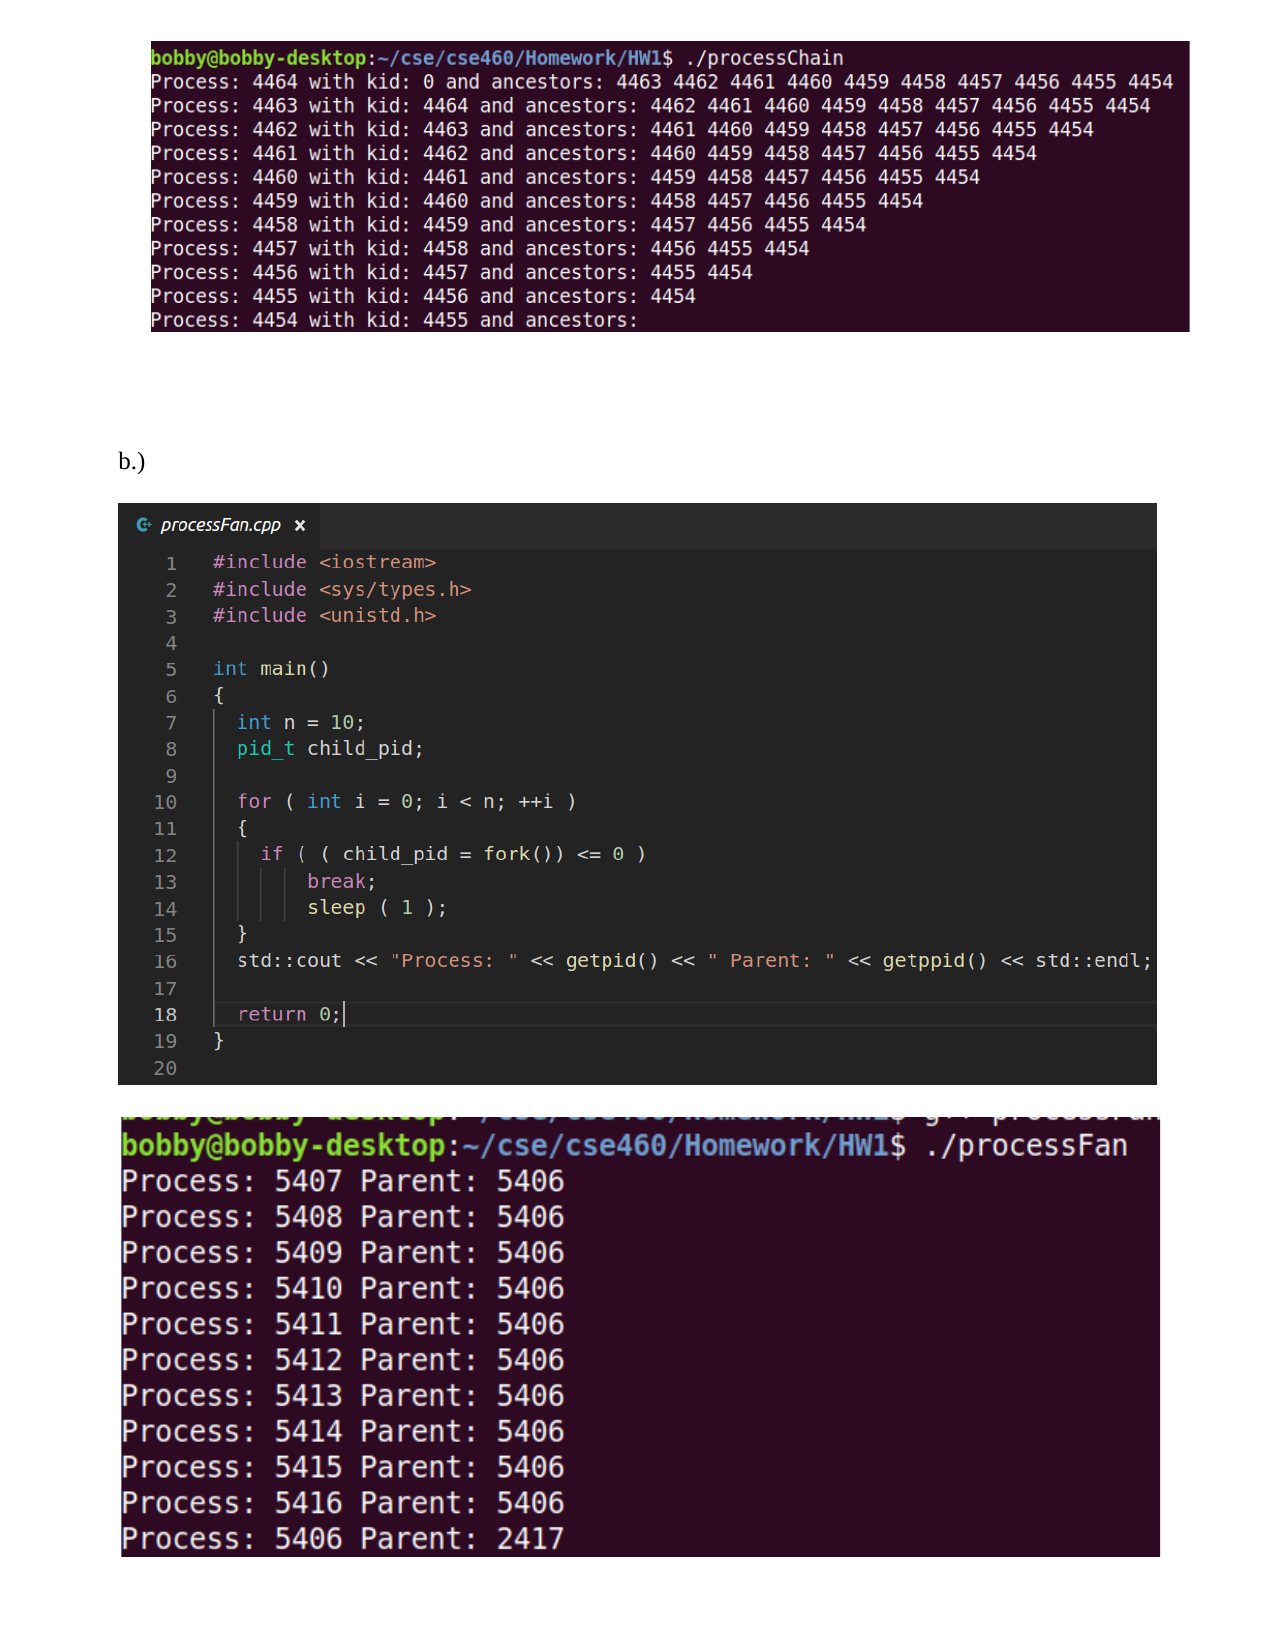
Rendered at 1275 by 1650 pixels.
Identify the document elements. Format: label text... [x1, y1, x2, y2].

text b.) [118, 446, 1157, 475]
picture [121, 1117, 1161, 1557]
picture [118, 503, 1157, 1085]
picture [151, 41, 1190, 332]
